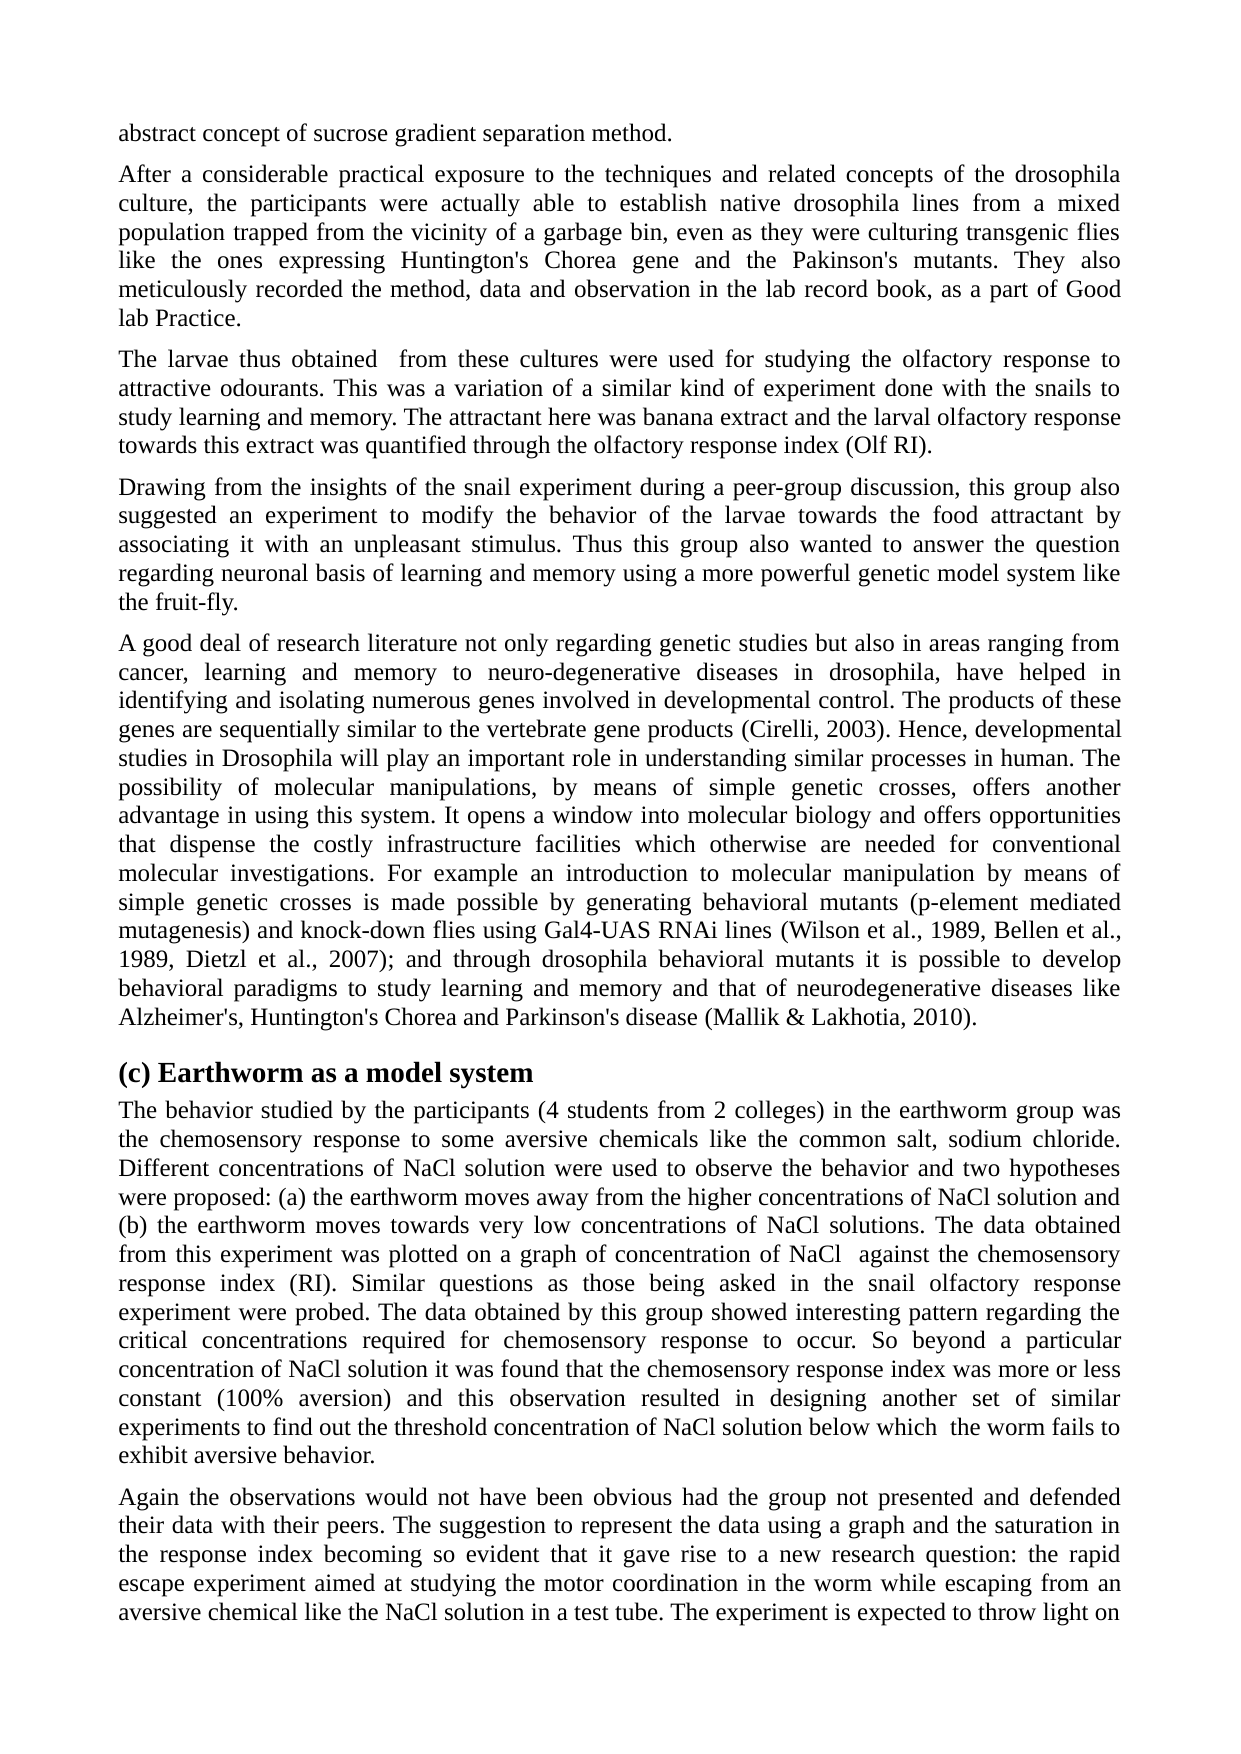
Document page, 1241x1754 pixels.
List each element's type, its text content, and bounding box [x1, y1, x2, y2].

text The larvae thus obtained from these cultures were used for studying the olfactory response to attractive odourants. This was a variation of a similar kind of experiment done with the snails to study learning and memory. The attractant here was banana extract and the larval olfactory response towards this extract was quantified through the olfactory response index (Olf RI). [118, 344, 1122, 459]
text Drawing from the insights of the snail experiment during a peer-group discussion, this group also suggested an experiment to modify the behavior of the larvae towards the food attractant by associating it with an unpleasant stimulus. Thus this group also wanted to answer the question regarding neuronal basis of learning and memory using a more powerful genetic model system like the fruit-fly. [118, 472, 1122, 616]
text A good deal of research literature not only regarding genetic studies but also in areas ranging from cancer, learning and memory to neuro-degenerative diseases in drosophila, have helped in identifying and isolating numerous genes involved in developmental control. The products of these genes are sequentially similar to the vertebrate gene products (Cirelli, 2003). Hence, developmental studies in Drosophila will play an important role in understanding similar processes in human. The possibility of molecular manipulations, by means of simple genetic crosses, offers another advantage in using this system. It opens a window into molecular biology and offers opportunities that dispense the costly infrastructure facilities which otherwise are needed for conventional molecular investigations. For example an introduction to molecular manipulation by means of simple genetic crosses is made possible by generating behavioral mutants (p-element mediated mutagenesis) and knock-down flies using Gal4-UAS RNAi lines (Wilson et al., 1989, Bellen et al., 1989, Dietzl et al., 2007); and through drosophila behavioral mutants it is possible to develop behavioral paradigms to study learning and memory and that of neurodegenerative diseases like Alzheimer's, Huntington's Chorea and Parkinson's disease (Mallik & Lakhotia, 2010). [118, 628, 1122, 1031]
text The behavior studied by the participants (4 students from 2 colleges) in the earthworm group was the chemosensory response to some aversive chemicals like the common salt, sodium chloride. Different concentrations of NaCl solution were used to observe the behavior and two hypotheses were proposed: (a) the earthworm moves away from the higher concentrations of NaCl solution and (b) the earthworm moves towards very low concentrations of NaCl solutions. The data obtained from this experiment was plotted on a graph of concentration of NaCl against the chemosensory response index (RI). Similar questions as those being asked in the snail olfactory response experiment were probed. The data obtained by this group showed interesting pattern regarding the critical concentrations required for chemosensory response to occur. So beyond a particular concentration of NaCl solution it was found that the chemosensory response index was more or less constant (100% aversion) and this observation resulted in designing another set of similar experiments to find out the threshold concentration of NaCl solution below which the worm fails to exhibit aversive behavior. [118, 1095, 1122, 1469]
subtitle (c) Earthworm as a model system [118, 1056, 1122, 1089]
text After a considerable practical exposure to the techniques and related concepts of the drosophila culture, the participants were actually able to establish native drosophila lines from a mixed population trapped from the vicinity of a garbage bin, even as they were culturing transgenic flies like the ones expressing Huntington's Chorea gene and the Pakinson's mutants. They also meticulously recorded the method, data and observation in the lab record book, as a part of Good lab Practice. [118, 159, 1122, 332]
text Again the observations would not have been obvious had the group not presented and defended their data with their peers. The suggestion to represent the data using a graph and the saturation in the response index becoming so evident that it gave rise to a new research question: the rapid escape experiment aimed at studying the motor coordination in the worm while escaping from an aversive chemical like the NaCl solution in a test tube. The experiment is expected to throw light on [118, 1482, 1122, 1625]
text abstract concept of sucrose gradient separation method. [118, 118, 1122, 147]
